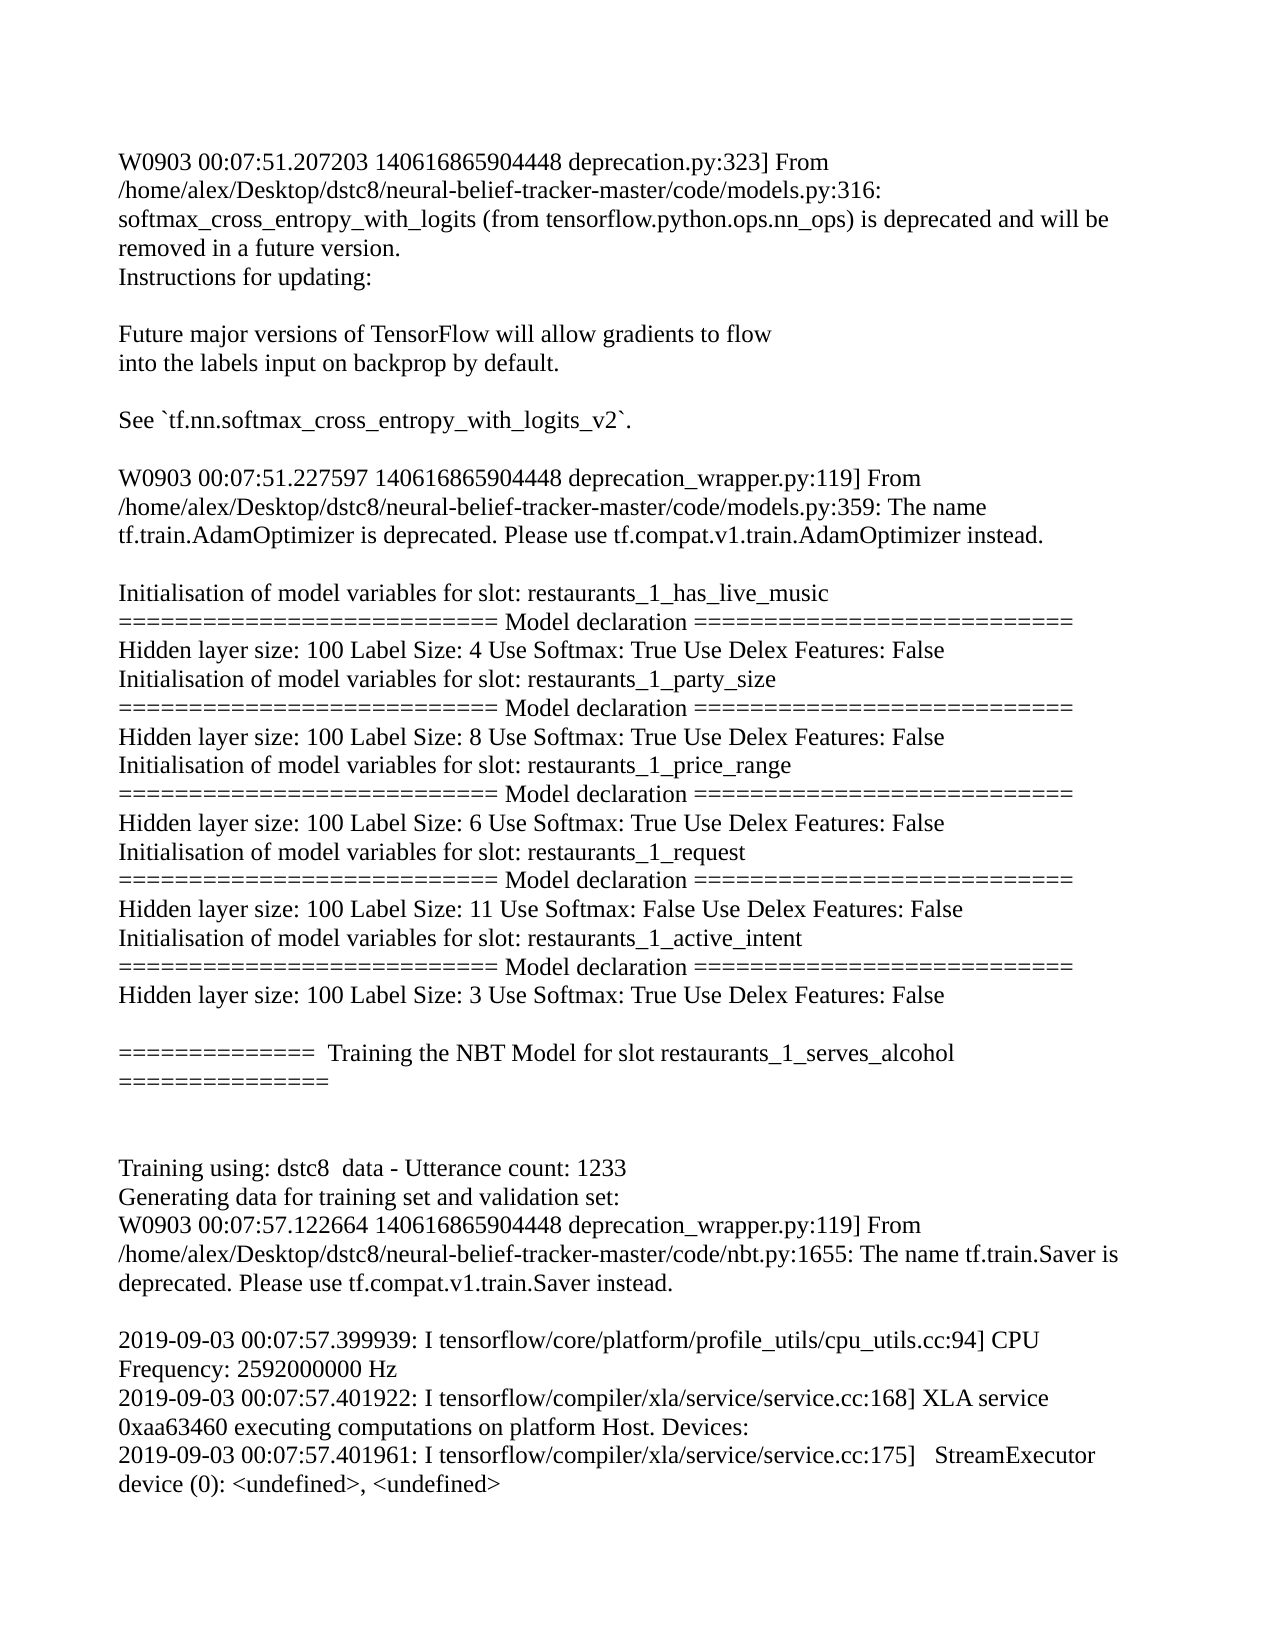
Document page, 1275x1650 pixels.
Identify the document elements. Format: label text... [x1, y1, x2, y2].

text Hidden layer size: 100 Label Size: 11 Use Softmax: False Use Delex Features: False [118, 894, 1157, 923]
text Training using: dstc8 data - Utterance count: 1233 [118, 1153, 1157, 1182]
text 2019-09-03 00:07:57.401961: I tensorflow/compiler/xla/service/service.cc:175] StreamExecutor device (0): <undefined>, <undefined> [118, 1441, 1157, 1498]
text =========================== Model declaration =========================== [118, 952, 1157, 981]
text into the labels input on backprop by default. [118, 348, 1157, 377]
text W0903 00:07:57.122664 140616865904448 deprecation_wrapper.py:119] From /home/alex/Desktop/dstc8/neural-belief-tracker-master/code/nbt.py:1655: The name tf.train.Saver is deprecated. Please use tf.compat.v1.train.Saver instead. [118, 1211, 1157, 1297]
text =========================== Model declaration =========================== [118, 779, 1157, 808]
text See `tf.nn.softmax_cross_entropy_with_logits_v2`. [118, 406, 1157, 434]
text Instructions for updating: [118, 262, 1157, 291]
text =========================== Model declaration =========================== [118, 693, 1157, 722]
text Hidden layer size: 100 Label Size: 4 Use Softmax: True Use Delex Features: False [118, 636, 1157, 664]
text 2019-09-03 00:07:57.399939: I tensorflow/core/platform/profile_utils/cpu_utils.cc:94] CPU Frequency: 2592000000 Hz [118, 1326, 1157, 1383]
text =========================== Model declaration =========================== [118, 607, 1157, 636]
text Future major versions of TensorFlow will allow gradients to flow [118, 319, 1157, 348]
text Initialisation of model variables for slot: restaurants_1_request [118, 837, 1157, 866]
text Initialisation of model variables for slot: restaurants_1_party_size [118, 664, 1157, 693]
text Initialisation of model variables for slot: restaurants_1_has_live_music [118, 578, 1157, 607]
text W0903 00:07:51.207203 140616865904448 deprecation.py:323] From /home/alex/Desktop/dstc8/neural-belief-tracker-master/code/models.py:316: softmax_cross_entropy_with_logits (from tensorflow.python.ops.nn_ops) is deprecated and will be removed in a future version. [118, 147, 1157, 262]
text 2019-09-03 00:07:57.401922: I tensorflow/compiler/xla/service/service.cc:168] XLA service 0xaa63460 executing computations on platform Host. Devices: [118, 1383, 1157, 1441]
text W0903 00:07:51.227597 140616865904448 deprecation_wrapper.py:119] From /home/alex/Desktop/dstc8/neural-belief-tracker-master/code/models.py:359: The name tf.train.AdamOptimizer is deprecated. Please use tf.compat.v1.train.AdamOptimizer instead. [118, 463, 1157, 549]
text =========================== Model declaration =========================== [118, 866, 1157, 894]
text Initialisation of model variables for slot: restaurants_1_active_intent [118, 923, 1157, 952]
text Hidden layer size: 100 Label Size: 6 Use Softmax: True Use Delex Features: False [118, 808, 1157, 837]
text Hidden layer size: 100 Label Size: 8 Use Softmax: True Use Delex Features: False [118, 722, 1157, 751]
text Hidden layer size: 100 Label Size: 3 Use Softmax: True Use Delex Features: False [118, 981, 1157, 1009]
text Generating data for training set and validation set: [118, 1182, 1157, 1211]
text Initialisation of model variables for slot: restaurants_1_price_range [118, 751, 1157, 779]
text ============== Training the NBT Model for slot restaurants_1_serves_alcohol =============== [118, 1038, 1157, 1096]
